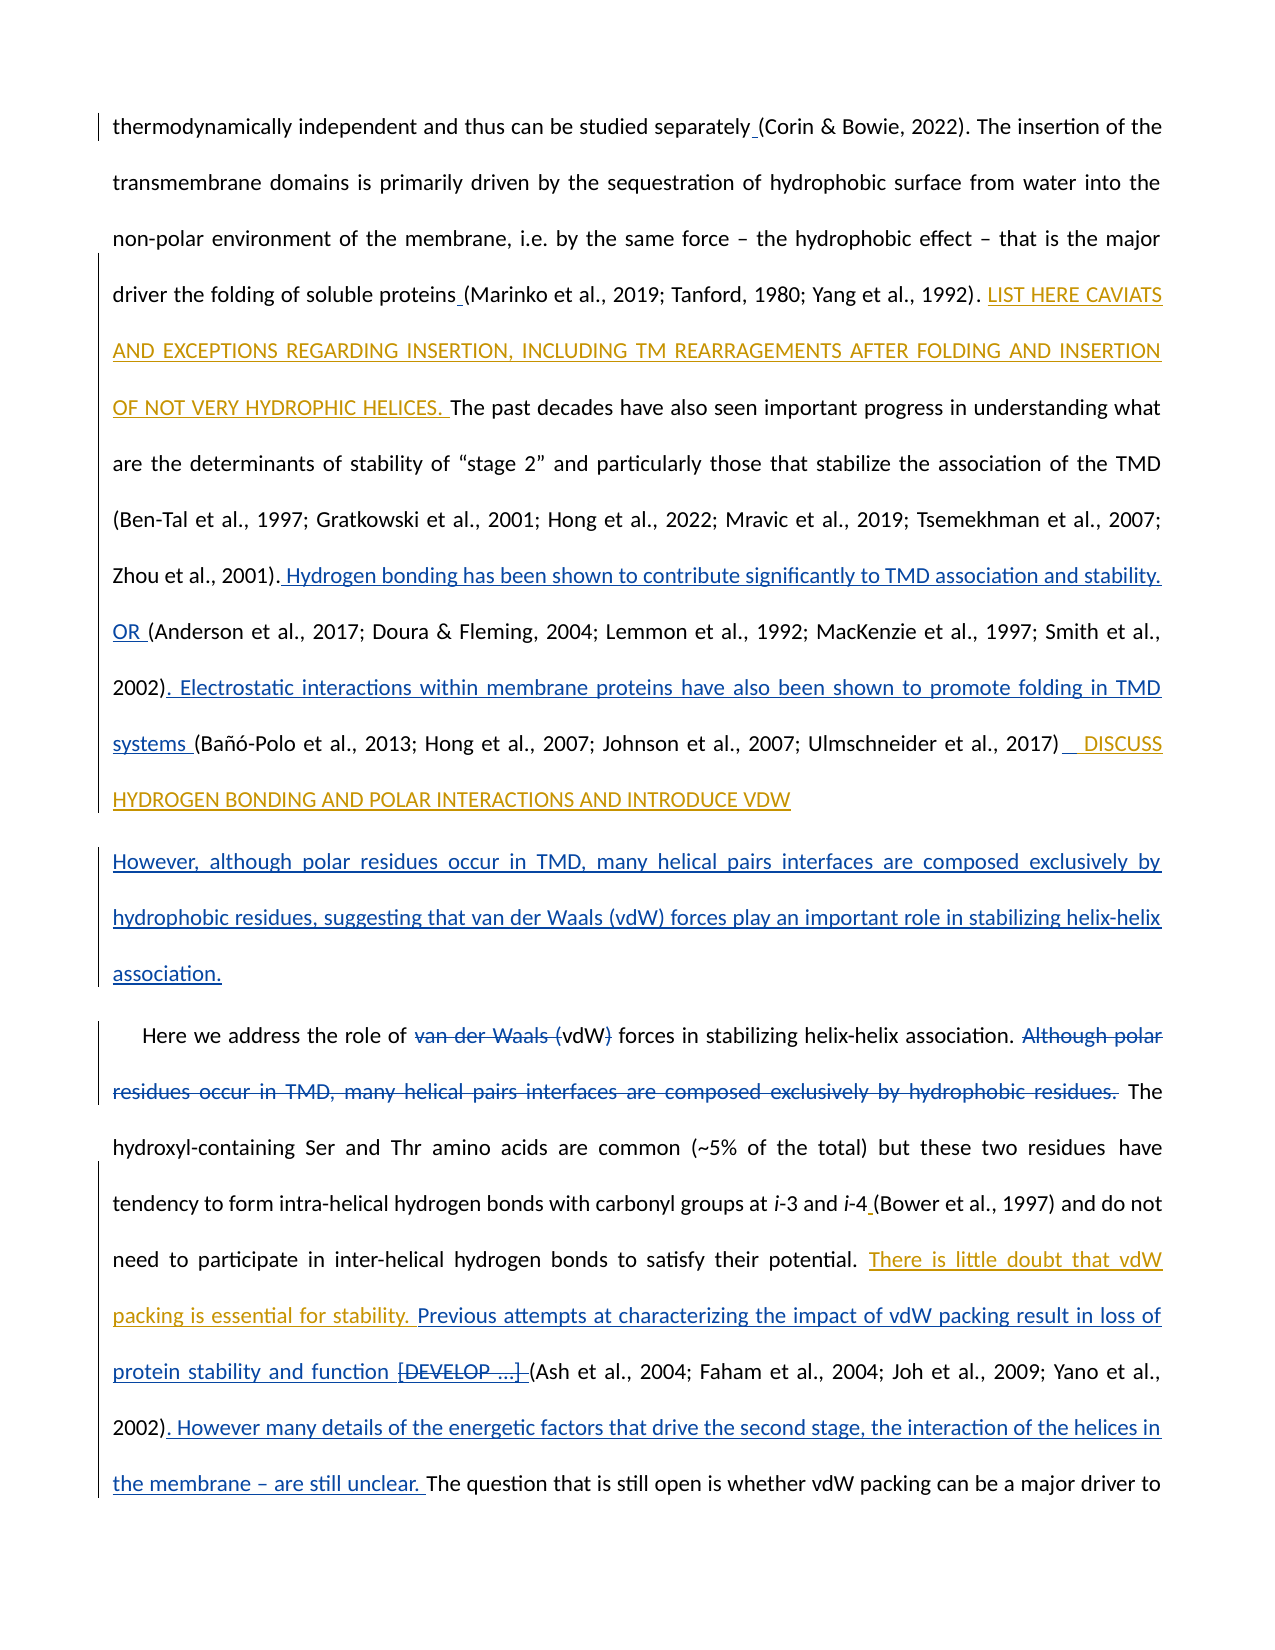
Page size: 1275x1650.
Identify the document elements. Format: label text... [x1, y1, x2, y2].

text Here we address the role of vdW forces in stabilizing helix-helix association. The hydroxyl-containing Ser and Thr amino acids are common (~5% of the total) but these two residues have tendency to form intra-helical hydrogen bonds with carbonyl groups at i-3 and i-4 (Bower et al., 1997) and do not need to participate in inter-helical hydrogen bonds to satisfy their potential. There is little doubt that vdW packing is essential for stability. Previous attempts at characterizing the impact of vdW packing result in loss of protein stability and function (Ash et al., 2004; Faham et al., 2004; Joh et al., 2009; Yano et al., 2002). However many details of the energetic factors that drive the second stage, the interaction of the helices in the membrane – are still unclear. The question that is still open is whether vdW packing can be a major driver to support helix-helix interaction in the membrane (i.e., it is necessary but it can also be sufficient) or not (it is only necessary). [112, 1327, 1162, 1498]
text However, although polar residues occur in TMD, many helical pairs interfaces are composed exclusively by [112, 847, 1162, 871]
text thermodynamically independent and thus can be studied separately (Corin & Bowie, 2022). The insertion of the transmembrane domains is primarily driven by the sequestration of hydrophobic surface from water into the non-polar environment of the membrane, i.e. by the same force – the hydrophobic effect – that is the major driver the folding of soluble proteins (Marinko et al., 2019; Tanford, 1980; Yang et al., 1992). LIST HERE CAVIATS AND EXCEPTIONS REGARDING INSERTION, INCLUDING TM REARRAGEMENTS AFTER FOLDING AND INSERTION [112, 112, 1162, 361]
text hydrophobic residues, suggesting that van der Waals (vdW) forces play an important role in stabilizing helix-helix [112, 872, 1162, 927]
text Here we address the role of vdW forces in stabilizing helix-helix association. The hydroxyl-containing Ser and Thr amino acids are common (~5% of the total) but these two residues have tendency to form intra-helical hydrogen bonds with carbonyl groups at i-3 and i-4 (Bower et al., 1997) and do not need to participate in inter-helical hydrogen bonds to satisfy their potential. There is little doubt that vdW packing is essential for stability. Previous attempts at characterizing the impact of vdW packing result in loss of protein stability and function (Ash et al., 2004; Faham et al., 2004; Joh et al., 2009; Yano et al., 2002). However many details of the energetic factors that drive the second stage, the interaction of the helices in the membrane – are still unclear. The question that is still open is whether vdW packing can be a major driver to support helix-helix interaction in the membrane (i.e., it is necessary but it can also be sufficient) or not (it is only necessary). [112, 1021, 1162, 1326]
text OF NOT VERY HYDROPHIC HELICES. The past decades have also seen important progress in understanding what are the determinants of stability of “stage 2” and particularly those that stabilize the association of the TMD (Ben-Tal et al., 1997; Gratkowski et al., 2001; Hong et al., 2022; Mravic et al., 2019; Tsemekhman et al., 2007; Zhou et al., 2001). Hydrogen bonding has been shown to contribute significantly to TMD association and stability. OR (Anderson et al., 2017; Doura & Fleming, 2004; Lemmon et al., 1992; MacKenzie et al., 1997; Smith et al., 2002). Electrostatic interactions within membrane proteins have also been shown to promote folding in TMD systems (Bañó-Polo et al., 2013; Hong et al., 2007; Johnson et al., 2007; Ulmschneider et al., 2017) DISCUSS HYDROGEN BONDING AND POLAR INTERACTIONS AND INTRODUCE VDW [112, 362, 1162, 813]
text association. [112, 928, 1162, 987]
